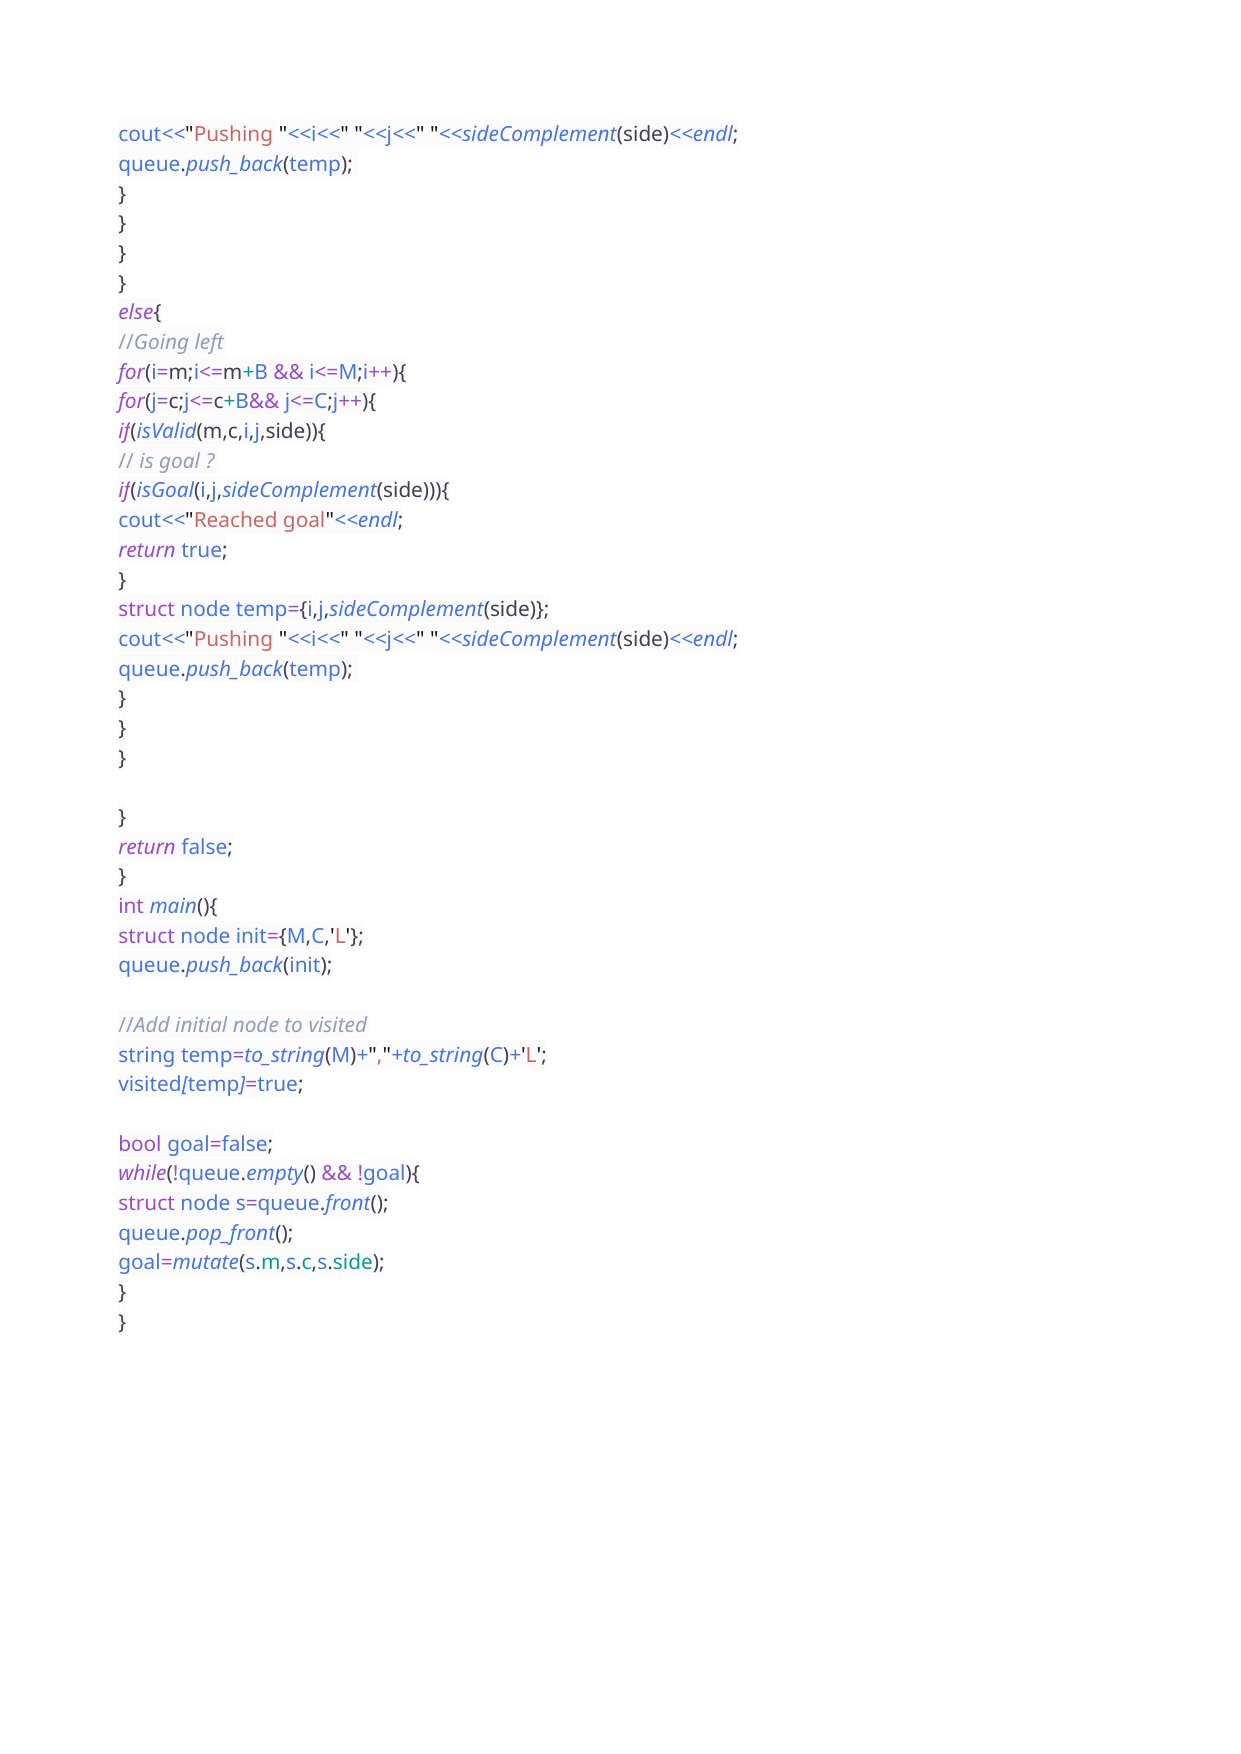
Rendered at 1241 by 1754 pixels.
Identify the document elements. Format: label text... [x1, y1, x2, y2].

text } [118, 207, 1122, 237]
text // is goal ? [118, 445, 1122, 474]
text if(isValid(m,c,i,j,side)){ [118, 415, 1122, 445]
text //Add initial node to visited [118, 1009, 1122, 1038]
text queue.push_back(init); [118, 949, 1122, 979]
text while(!queue.empty() && !goal){ [118, 1157, 1122, 1187]
text } [118, 177, 1122, 207]
text } [118, 682, 1122, 712]
text for(i=m;i<=m+B && i<=M;i++){ [118, 356, 1122, 385]
text } [118, 267, 1122, 296]
text else{ [118, 296, 1122, 326]
text struct node s=queue.front(); [118, 1187, 1122, 1217]
text } [118, 860, 1122, 890]
text int main(){ [118, 890, 1122, 920]
text } [118, 801, 1122, 831]
text struct node temp={i,j,sideComplement(side)}; [118, 593, 1122, 623]
text struct node init={M,C,'L'}; [118, 920, 1122, 949]
text return false; [118, 831, 1122, 860]
text } [118, 712, 1122, 742]
text } [118, 1276, 1122, 1306]
text if(isGoal(i,j,sideComplement(side))){ [118, 474, 1122, 504]
text bool goal=false; [118, 1127, 1122, 1157]
text } [118, 563, 1122, 593]
text cout<<"Reached goal"<<endl; [118, 504, 1122, 534]
text for(j=c;j<=c+B&& j<=C;j++){ [118, 385, 1122, 415]
text //Going left [118, 326, 1122, 356]
text return true; [118, 534, 1122, 563]
text visited[temp]=true; [118, 1068, 1122, 1098]
text } [118, 237, 1122, 267]
text queue.push_back(temp); [118, 148, 1122, 177]
text cout<<"Pushing "<<i<<" "<<j<<" "<<sideComplement(side)<<endl; [118, 118, 1122, 148]
text queue.pop_front(); [118, 1217, 1122, 1246]
text cout<<"Pushing "<<i<<" "<<j<<" "<<sideComplement(side)<<endl; [118, 623, 1122, 652]
text } [118, 1306, 1122, 1335]
text } [118, 742, 1122, 771]
text string temp=to_string(M)+","+to_string(C)+'L'; [118, 1038, 1122, 1068]
text goal=mutate(s.m,s.c,s.side); [118, 1246, 1122, 1276]
text queue.push_back(temp); [118, 652, 1122, 682]
